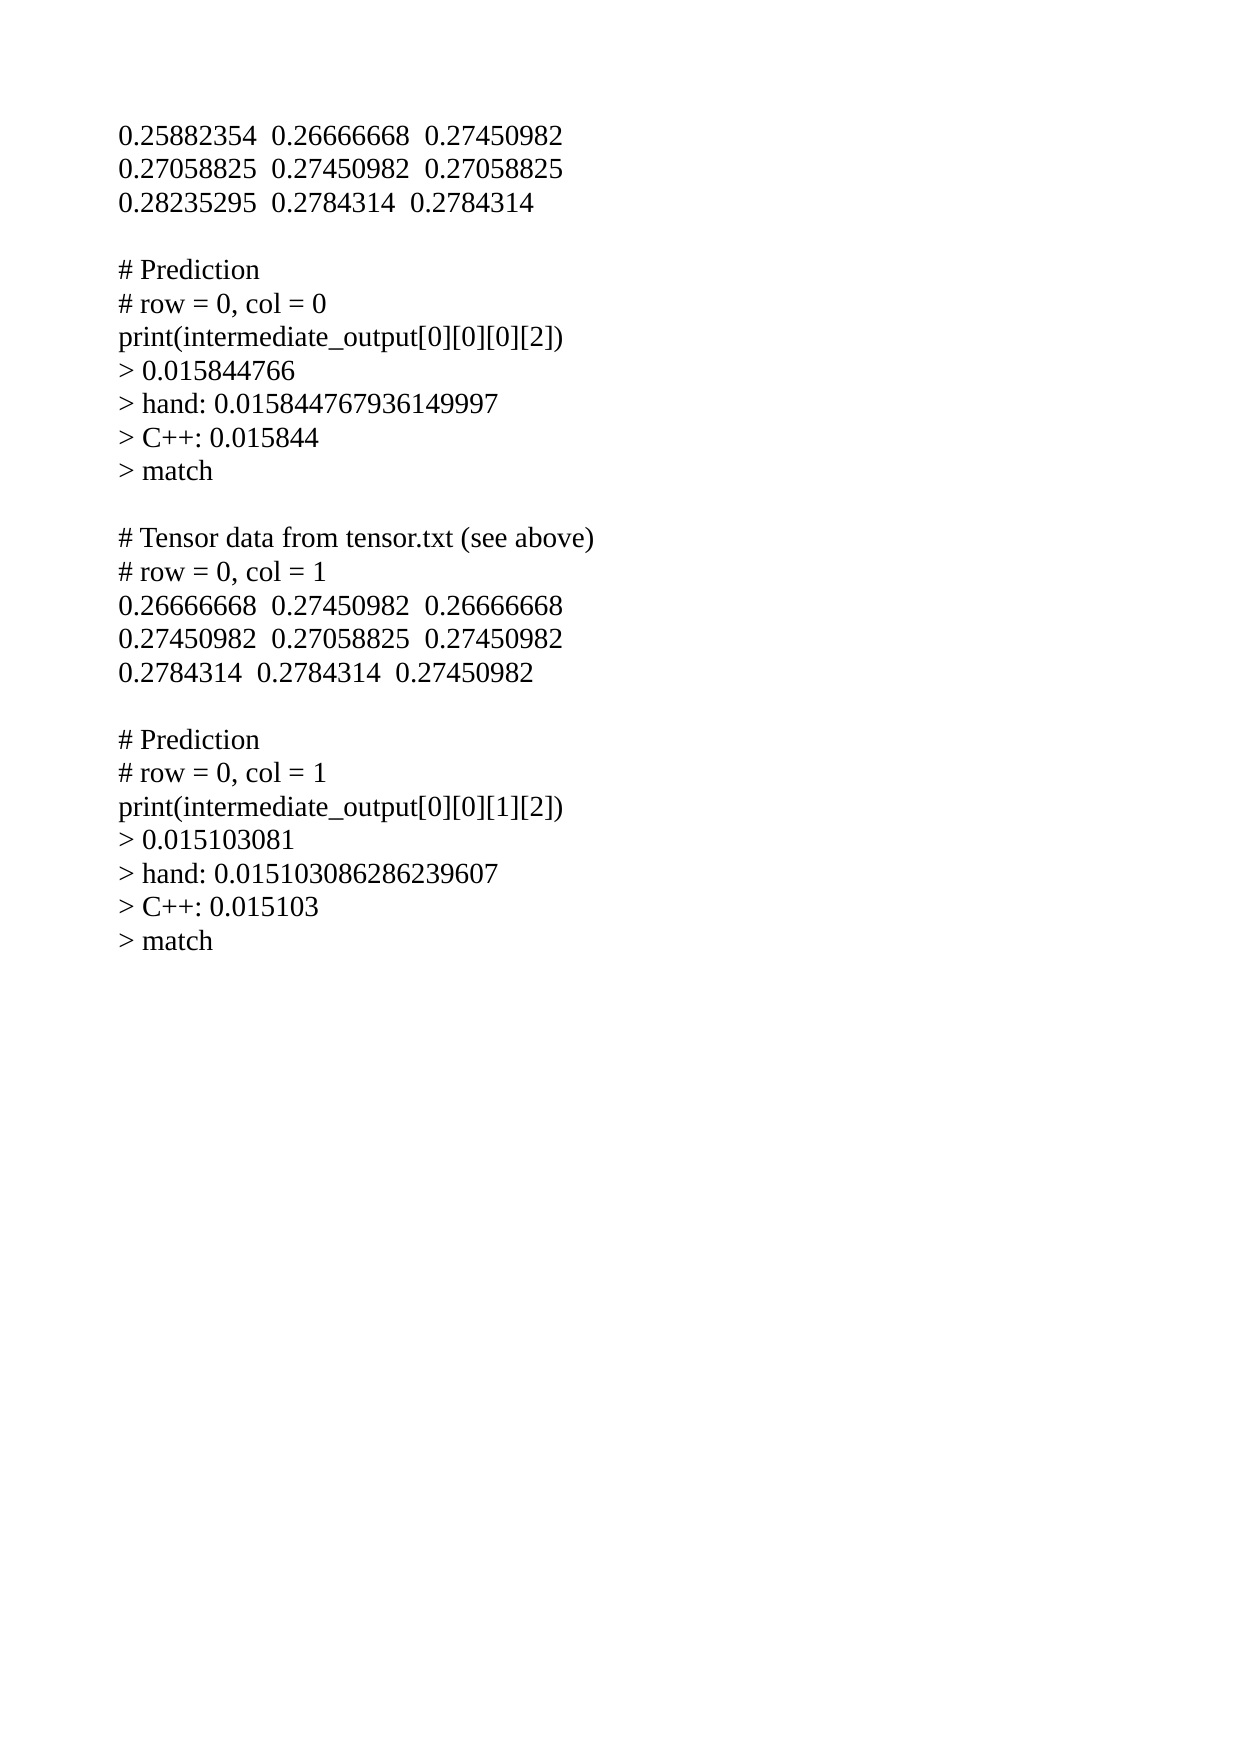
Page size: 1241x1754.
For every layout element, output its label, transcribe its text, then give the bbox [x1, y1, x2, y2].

text # Prediction [118, 722, 1122, 755]
text > hand: 0.015844767936149997 [118, 386, 1122, 420]
text 0.27058825 0.27450982 0.27058825 [118, 152, 1122, 185]
text > match [118, 453, 1122, 487]
text > match [118, 923, 1122, 957]
text # Prediction [118, 252, 1122, 286]
text > 0.015103081 [118, 822, 1122, 856]
text # Tensor data from tensor.txt (see above) [118, 521, 1122, 554]
text > C++: 0.015844 [118, 420, 1122, 453]
text print(intermediate_output[0][0][1][2]) [118, 789, 1122, 822]
text # row = 0, col = 1 [118, 755, 1122, 789]
text 0.2784314 0.2784314 0.27450982 [118, 655, 1122, 688]
text 0.27450982 0.27058825 0.27450982 [118, 621, 1122, 655]
text > hand: 0.015103086286239607 [118, 856, 1122, 889]
text > C++: 0.015103 [118, 889, 1122, 923]
text # row = 0, col = 1 [118, 554, 1122, 588]
text 0.28235295 0.2784314 0.2784314 [118, 185, 1122, 219]
text # row = 0, col = 0 [118, 286, 1122, 319]
text 0.25882354 0.26666668 0.27450982 [118, 118, 1122, 152]
text > 0.015844766 [118, 353, 1122, 386]
text 0.26666668 0.27450982 0.26666668 [118, 588, 1122, 621]
text print(intermediate_output[0][0][0][2]) [118, 319, 1122, 353]
